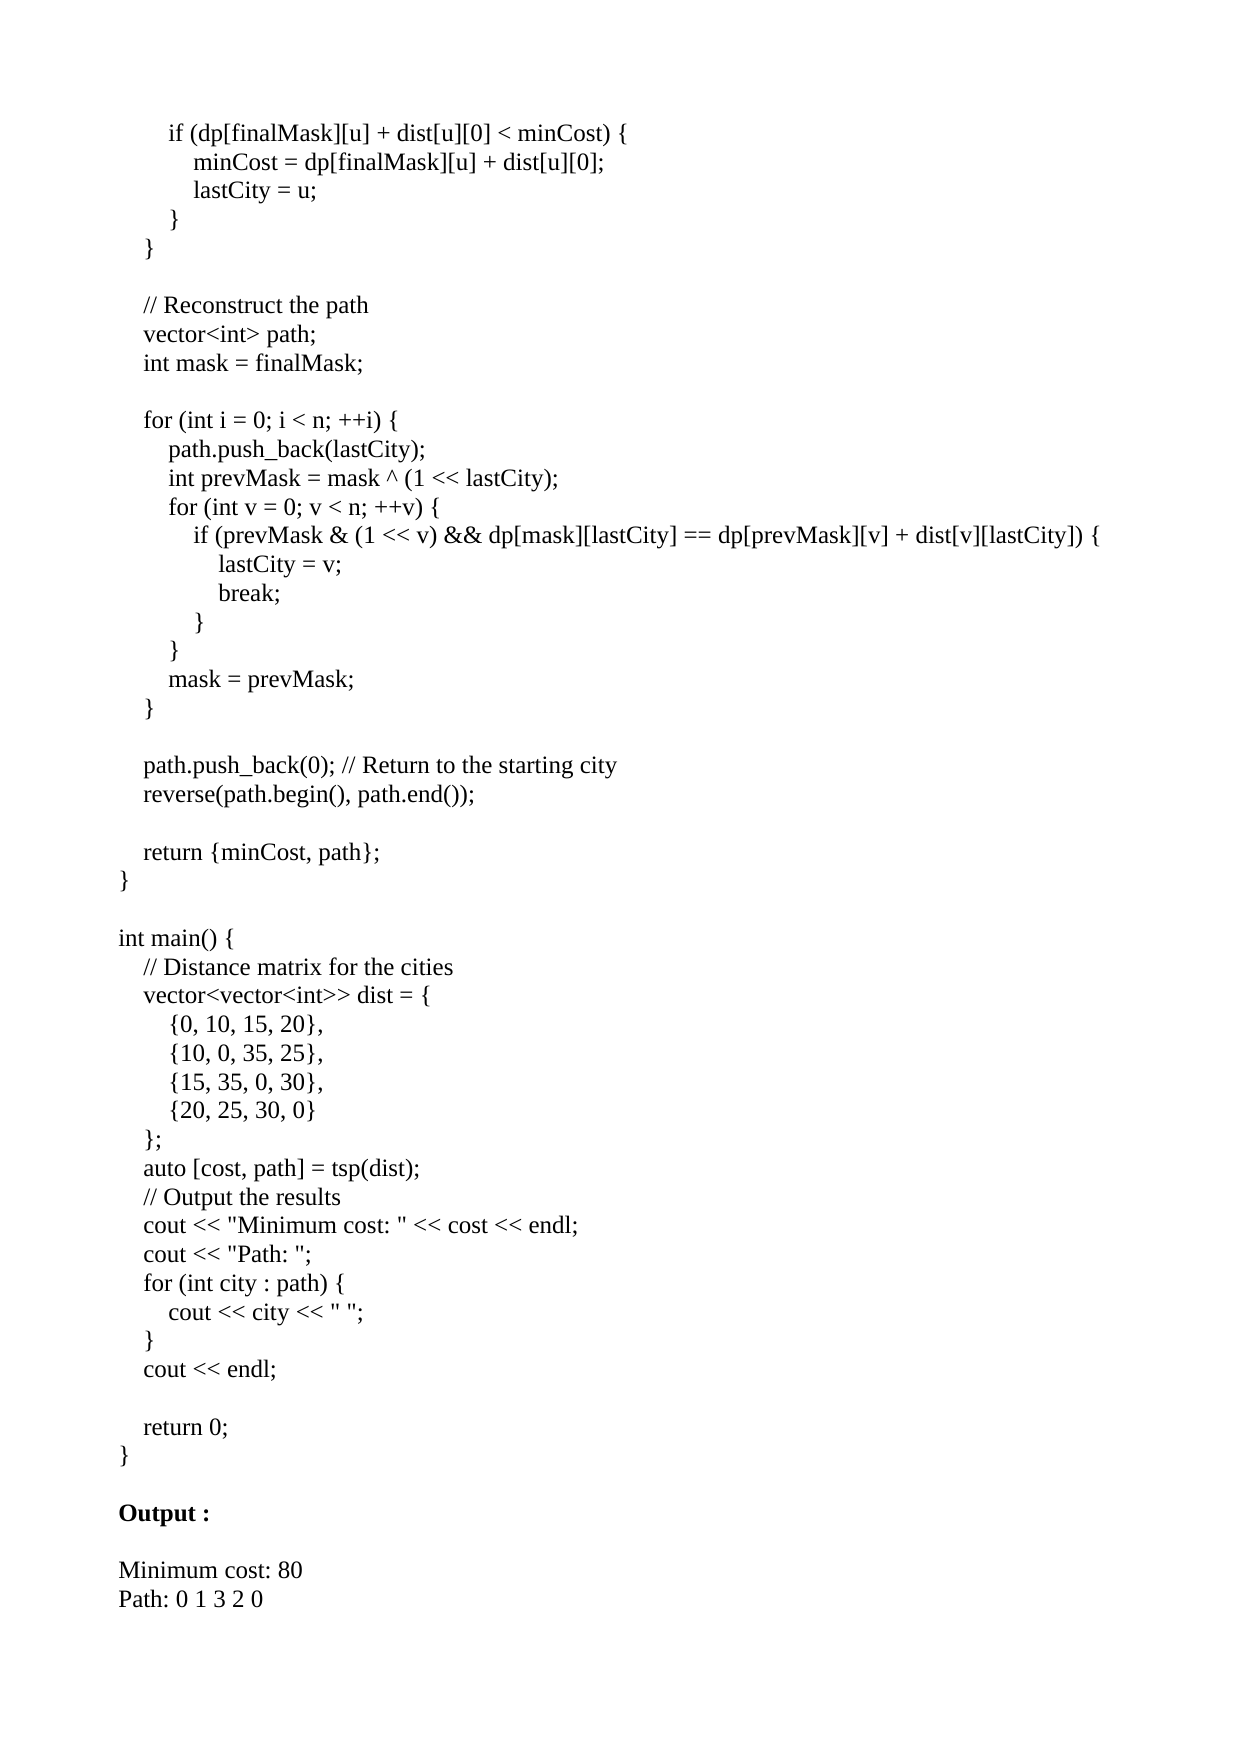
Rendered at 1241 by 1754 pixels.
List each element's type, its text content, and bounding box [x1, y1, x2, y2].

text } [118, 1326, 1122, 1354]
text Path: 0 1 3 2 0 [118, 1584, 1122, 1613]
text } [118, 607, 1122, 636]
text } [118, 1441, 1122, 1469]
text } [118, 693, 1122, 722]
text int main() { [118, 923, 1122, 952]
text {15, 35, 0, 30}, [118, 1067, 1122, 1096]
text } [118, 866, 1122, 894]
text if (prevMask & (1 << v) && dp[mask][lastCity] == dp[prevMask][v] + dist[v][lastCity]) { [118, 521, 1122, 549]
text } [118, 233, 1122, 262]
text // Reconstruct the path [118, 291, 1122, 319]
text auto [cost, path] = tsp(dist); [118, 1153, 1122, 1182]
text // Output the results [118, 1182, 1122, 1211]
text int prevMask = mask ^ (1 << lastCity); [118, 463, 1122, 492]
text lastCity = v; [118, 549, 1122, 578]
text int mask = finalMask; [118, 348, 1122, 377]
text Output : [118, 1498, 1122, 1527]
text return {minCost, path}; [118, 837, 1122, 866]
text {20, 25, 30, 0} [118, 1096, 1122, 1124]
text lastCity = u; [118, 176, 1122, 204]
text reverse(path.begin(), path.end()); [118, 779, 1122, 808]
text vector<vector<int>> dist = { [118, 981, 1122, 1009]
text cout << city << " "; [118, 1297, 1122, 1326]
text minCost = dp[finalMask][u] + dist[u][0]; [118, 147, 1122, 176]
text {0, 10, 15, 20}, [118, 1009, 1122, 1038]
text cout << "Path: "; [118, 1239, 1122, 1268]
text {10, 0, 35, 25}, [118, 1038, 1122, 1067]
text } [118, 204, 1122, 233]
text } [118, 636, 1122, 664]
text if (dp[finalMask][u] + dist[u][0] < minCost) { [118, 118, 1122, 147]
text for (int city : path) { [118, 1268, 1122, 1297]
text // Distance matrix for the cities [118, 952, 1122, 981]
text Minimum cost: 80 [118, 1556, 1122, 1584]
text vector<int> path; [118, 319, 1122, 348]
text path.push_back(0); // Return to the starting city [118, 751, 1122, 779]
text cout << "Minimum cost: " << cost << endl; [118, 1211, 1122, 1239]
text break; [118, 578, 1122, 607]
text for (int v = 0; v < n; ++v) { [118, 492, 1122, 521]
text mask = prevMask; [118, 664, 1122, 693]
text return 0; [118, 1412, 1122, 1441]
text for (int i = 0; i < n; ++i) { [118, 406, 1122, 434]
text }; [118, 1124, 1122, 1153]
text cout << endl; [118, 1354, 1122, 1383]
text path.push_back(lastCity); [118, 434, 1122, 463]
